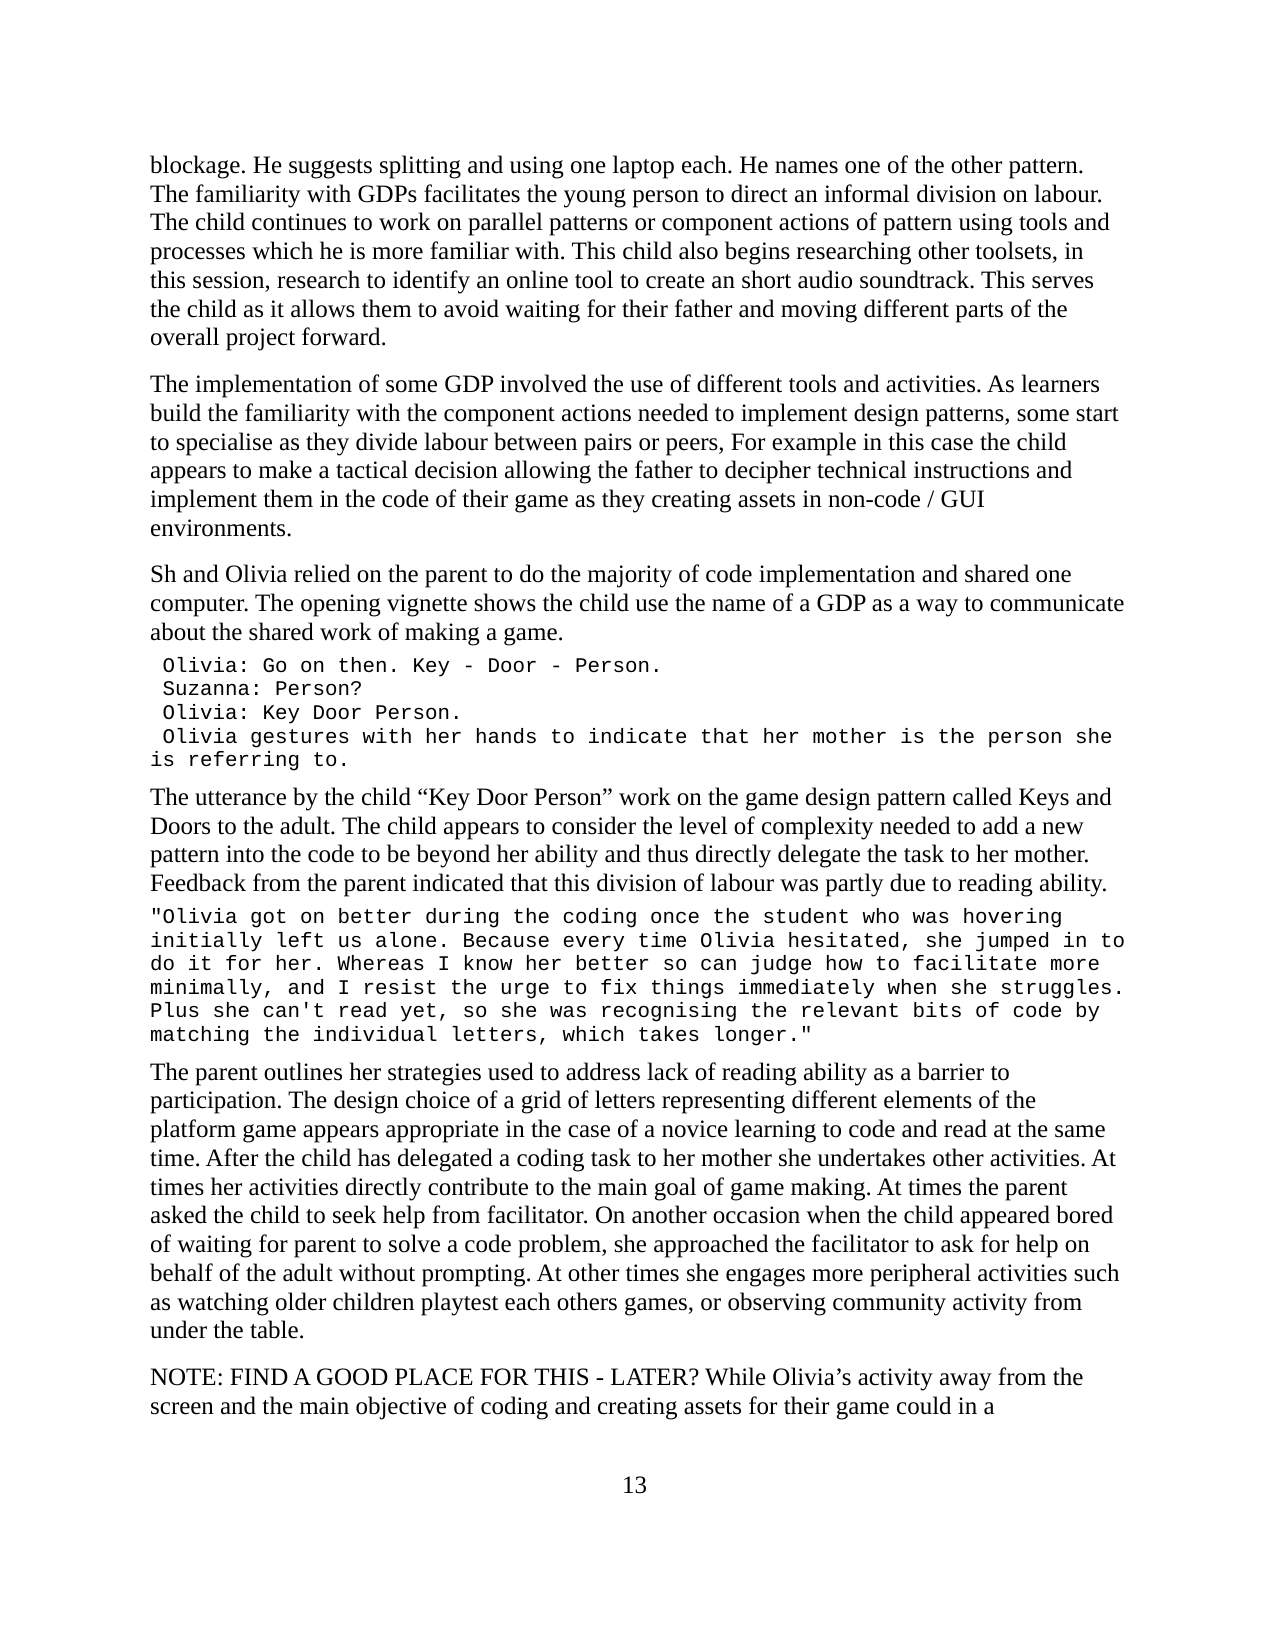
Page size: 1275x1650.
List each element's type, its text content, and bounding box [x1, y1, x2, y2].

text Sh and Olivia relied on the parent to do the majority of code implementation and shared one computer. The opening vignette shows the child use the name of a GDP as a way to communicate about the shared work of making a game. [150, 559, 1125, 646]
text Olivia: Key Door Person. [150, 702, 1125, 726]
text The implementation of some GDP involved the use of different tools and activities. As learners build the familiarity with the component actions needed to implement design patterns, some start to specialise as they divide labour between pairs or peers, For example in this case the child appears to make a tactical decision allowing the father to decipher technical instructions and implement them in the code of their game as they creating assets in non-code / GUI environments. [150, 369, 1125, 542]
text The parent outlines her strategies used to address lack of reading ability as a barrier to participation. The design choice of a grid of letters representing different elements of the platform game appears appropriate in the case of a novice learning to code and read at the same time. After the child has delegated a coding task to her mother she undertakes other activities. At times her activities directly contribute to the main goal of game making. At times the parent asked the child to seek help from facilitator. On another occasion when the child appeared bored of waiting for parent to solve a code problem, she approached the facilitator to ask for help on behalf of the adult without prompting. At other times she engages more peripheral activities such as watching older children playtest each others games, or observing community activity from under the table. [150, 1057, 1125, 1344]
text Suzanna: Person? [150, 678, 1125, 702]
text NOTE: FIND A GOOD PLACE FOR THIS - LATER? While Olivia’s activity away from the screen and the main objective of coding and creating assets for their game could in a [150, 1362, 1125, 1420]
text blockage. He suggests splitting and using one laptop each. He names one of the other pattern. The familiarity with GDPs facilitates the young person to direct an informal division on labour. The child continues to work on parallel patterns or component actions of pattern using tools and processes which he is more familiar with. This child also begins researching other toolsets, in this session, research to identify an online tool to create an short audio soundtrack. This serves the child as it allows them to avoid waiting for their father and moving different parts of the overall project forward. [150, 150, 1125, 351]
text "Olivia got on better during the coding once the student who was hovering initially left us alone. Because every time Olivia hesitated, she jumped in to do it for her. Whereas I know her better so can judge how to facilitate more minimally, and I resist the urge to fix things immediately when she struggles. Plus she can't read yet, so she was recognising the relevant bits of code by matching the individual letters, which takes longer." [150, 906, 1125, 1048]
text Olivia gestures with her hands to indicate that her mother is the person she is referring to. [150, 726, 1125, 773]
text Olivia: Go on then. Key - Door - Person. [150, 655, 1125, 678]
text The utterance by the child “Key Door Person” work on the game design pattern called Keys and Doors to the adult. The child appears to consider the level of complexity needed to add a new pattern into the code to be beyond her ability and thus directly delegate the task to her mother. Feedback from the parent indicated that this division of labour was partly due to reading ability. [150, 782, 1125, 897]
